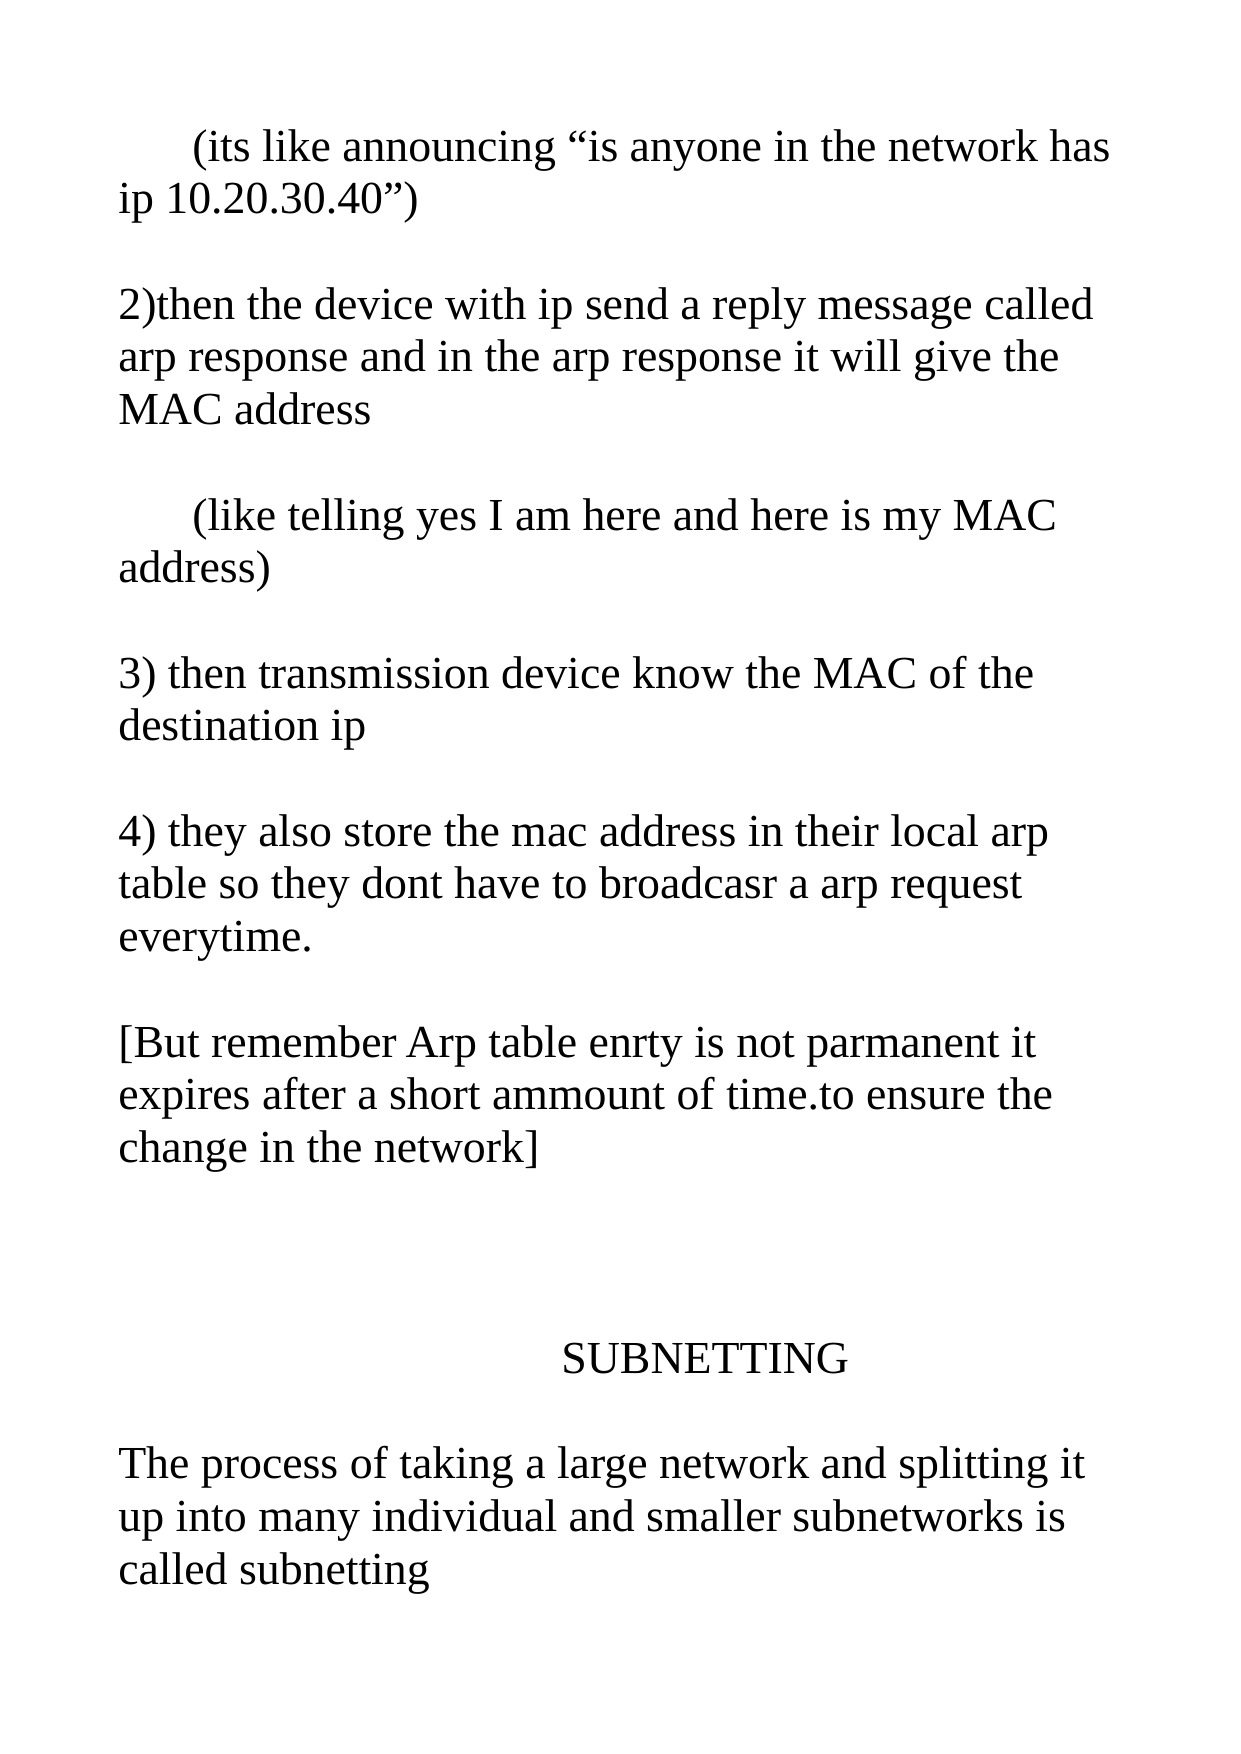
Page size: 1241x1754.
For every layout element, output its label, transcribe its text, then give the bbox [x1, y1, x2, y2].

text SUBNETTING [118, 1330, 1122, 1383]
text 2)then the device with ip send a reply message called arp response and in the arp response it will give the MAC address [118, 276, 1122, 434]
text [But remember Arp table enrty is not parmanent it expires after a short ammount of time.to ensure the change in the network] [118, 1014, 1122, 1172]
text (like telling yes I am here and here is my MAC address) [118, 487, 1122, 592]
text The process of taking a large network and splitting it up into many individual and smaller subnetworks is called subnetting [118, 1436, 1122, 1594]
text 4) they also store the mac address in their local arp table so they dont have to broadcasr a arp request everytime. [118, 803, 1122, 961]
text 3) then transmission device know the MAC of the destination ip [118, 645, 1122, 751]
text (its like announcing “is anyone in the network has ip 10.20.30.40”) [118, 118, 1122, 223]
